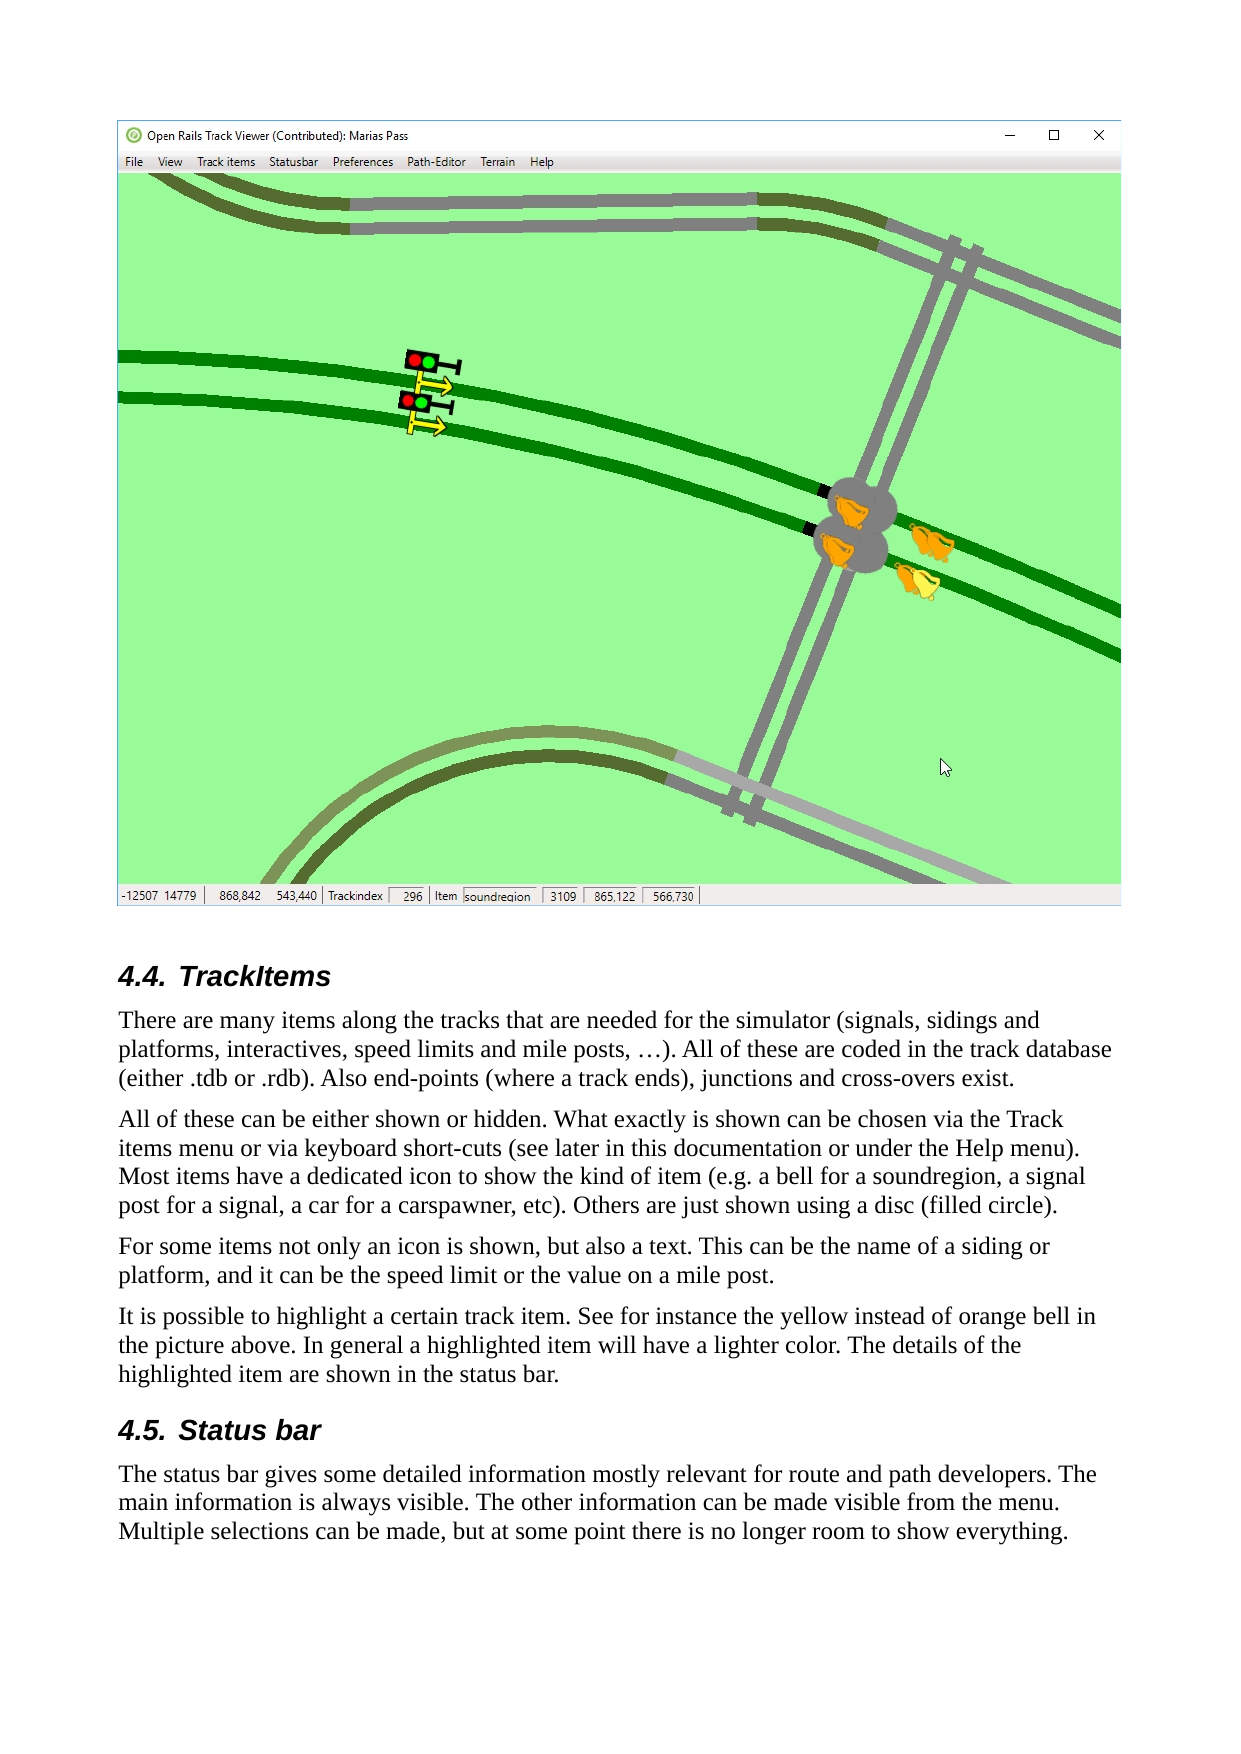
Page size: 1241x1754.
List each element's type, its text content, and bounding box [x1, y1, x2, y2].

text For some items not only an icon is shown, but also a text. This can be the name of a siding or platform, and it can be the speed limit or the value on a mile post. [118, 1231, 1122, 1289]
subtitle Status bar [118, 1413, 1122, 1446]
text All of these can be either shown or hidden. What exactly is shown can be chosen via the Track items menu or via keyboard short-cuts (see later in this documentation or under the Help menu). Most items have a dedicated icon to show the kind of item (e.g. a bell for a soundregion, a signal post for a signal, a car for a carspawner, etc). Others are just shown using a disc (filled circle). [118, 1104, 1122, 1219]
subtitle TrackItems [118, 959, 1122, 993]
text It is possible to highlight a certain track item. See for instance the yellow instead of orange bell in the picture above. In general a highlighted item will have a lighter color. The details of the highlighted item are shown in the status bar. [118, 1301, 1122, 1388]
text There are many items along the tracks that are needed for the simulator (signals, sidings and platforms, interactives, speed limits and mile posts, …). All of these are coded in the track database (either .tdb or .rdb). Also end-points (where a track ends), junctions and cross-overs exist. [118, 1005, 1122, 1091]
text The status bar gives some detailed information mostly relevant for route and path developers. The main information is always visible. The other information can be made visible from the menu. Multiple selections can be made, but at some point there is no longer room to show everything. [118, 1459, 1122, 1545]
picture [117, 120, 1122, 906]
